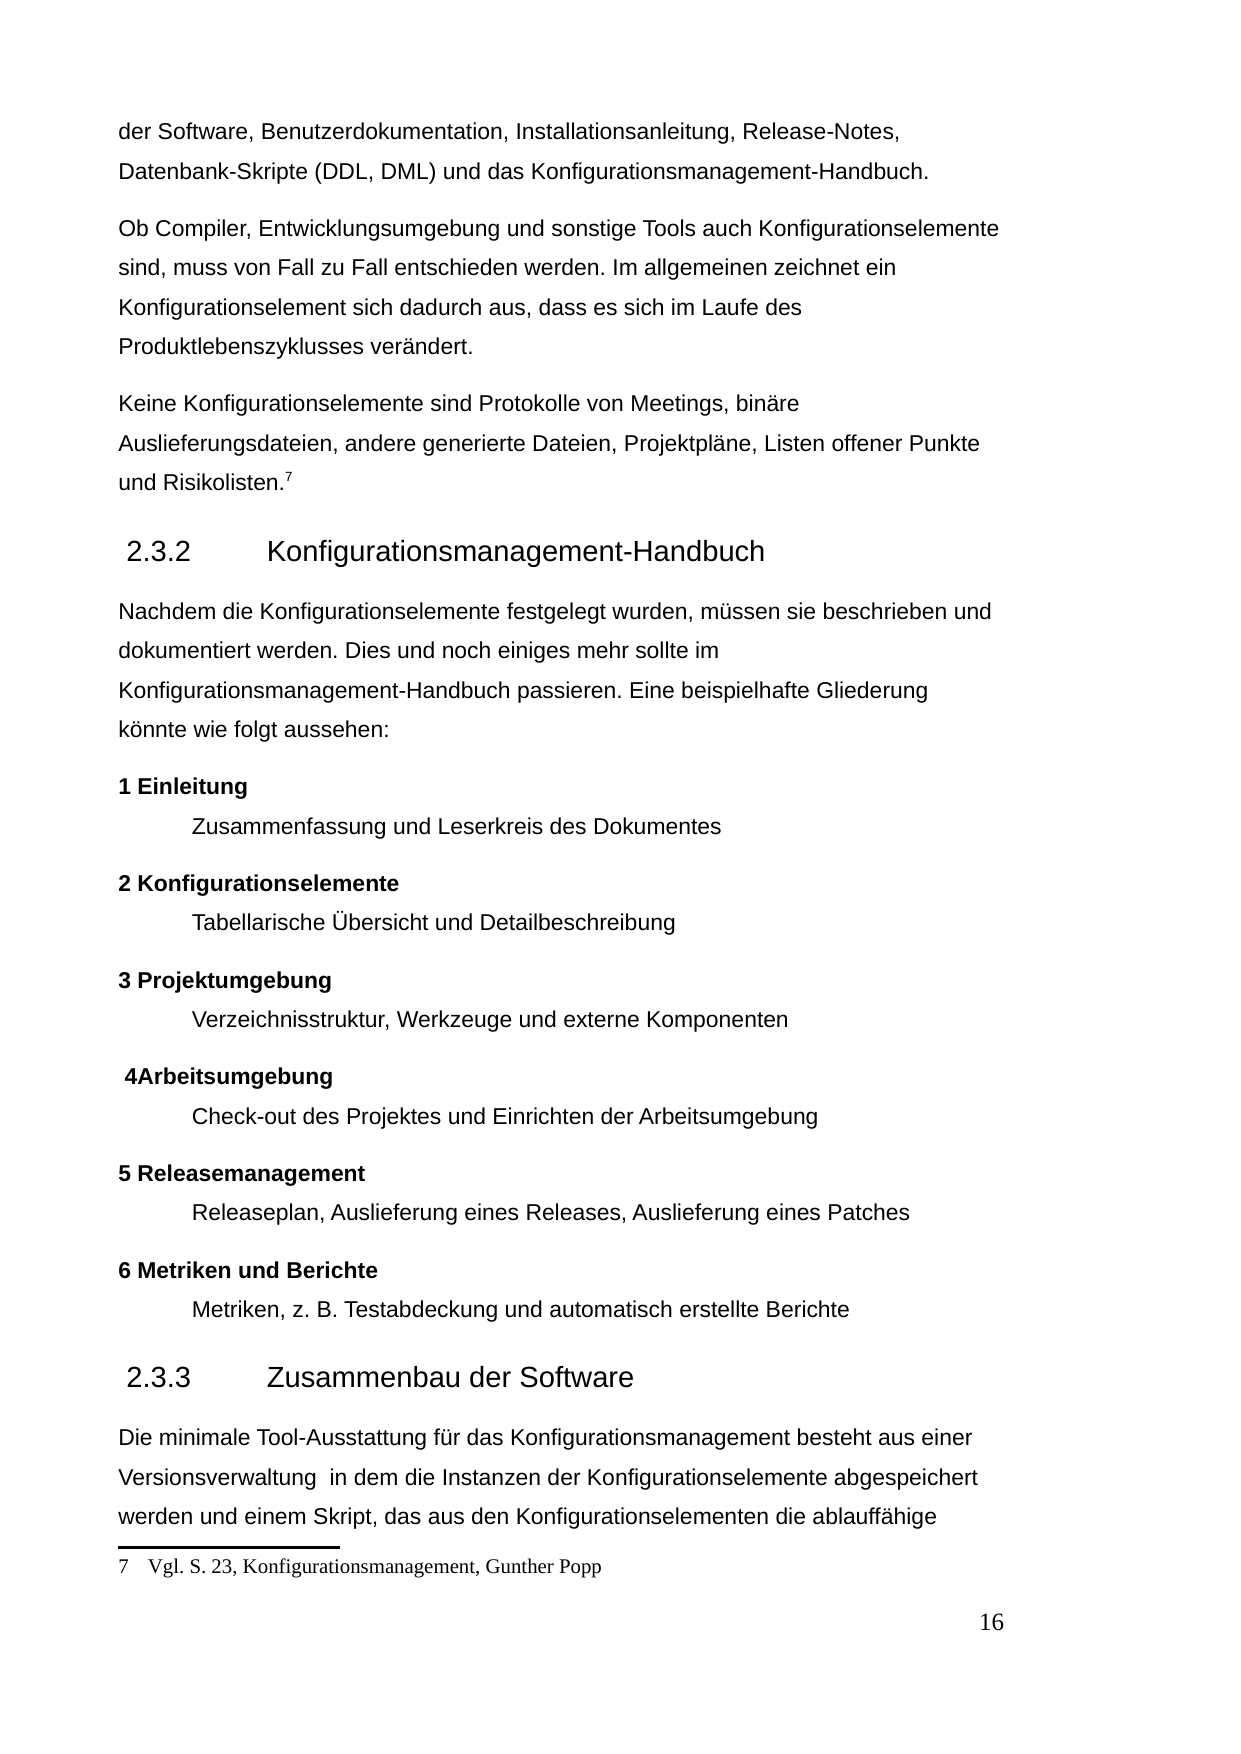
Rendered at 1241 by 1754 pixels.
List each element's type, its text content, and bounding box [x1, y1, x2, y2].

text 1 Einleitung Zusammenfassung und Leserkreis des Dokumentes [118, 773, 1004, 839]
text 5 Releasemanagement Releaseplan, Auslieferung eines Releases, Auslieferung eines Patches [118, 1160, 1004, 1226]
text Nachdem die Konfigurationselemente festgelegt wurden, müssen sie beschrieben und dokumentiert werden. Dies und noch einiges mehr sollte im Konfigurationsmanagement-Handbuch passieren. Eine beispielhafte Gliederung könnte wie folgt aussehen: [118, 598, 1004, 742]
text Keine Konfigurationselemente sind Protokolle von Meetings, binäre Auslieferungsdateien, andere generierte Dateien, Projektpläne, Listen offener Punkte und Risikolisten. [118, 390, 1004, 496]
text Ob Compiler, Entwicklungsumgebung und sonstige Tools auch Konfigurationselemente sind, muss von Fall zu Fall entschieden werden. Im allgemeinen zeichnet ein Konfigurationselement sich dadurch aus, dass es sich im Laufe des Produktlebenszyklusses verändert. [118, 215, 1004, 359]
subtitle Konfigurationsmanagement-Handbuch [118, 534, 1004, 567]
text Die minimale Tool-Ausstattung für das Konfigurationsmanagement besteht aus einer Versionsverwaltung in dem die Instanzen der Konfigurationselemente abgespeichert werden und einem Skript, das aus den Konfigurationselementen die ablauffähige [118, 1424, 1004, 1529]
text der Software, Benutzerdokumentation, Installationsanleitung, Release-Notes, Datenbank-Skripte (DDL, DML) und das Konfigurationsmanagement-Handbuch. [118, 118, 1004, 184]
text 3 Projektumgebung Verzeichnisstruktur, Werkzeuge und externe Komponenten [118, 967, 1004, 1032]
text Vgl. S. 23, Konfigurationsmanagement, Gunther Popp [118, 1553, 1004, 1578]
text 2 Konfigurationselemente Tabellarische Übersicht und Detailbeschreibung [118, 870, 1004, 936]
text 6 Metriken und Berichte Metriken, z. B. Testabdeckung und automatisch erstellte Berichte [118, 1257, 1004, 1322]
text 4Arbeitsumgebung Check-out des Projektes und Einrichten der Arbeitsumgebung [118, 1063, 1004, 1129]
subtitle Zusammenbau der Software [118, 1361, 1004, 1394]
